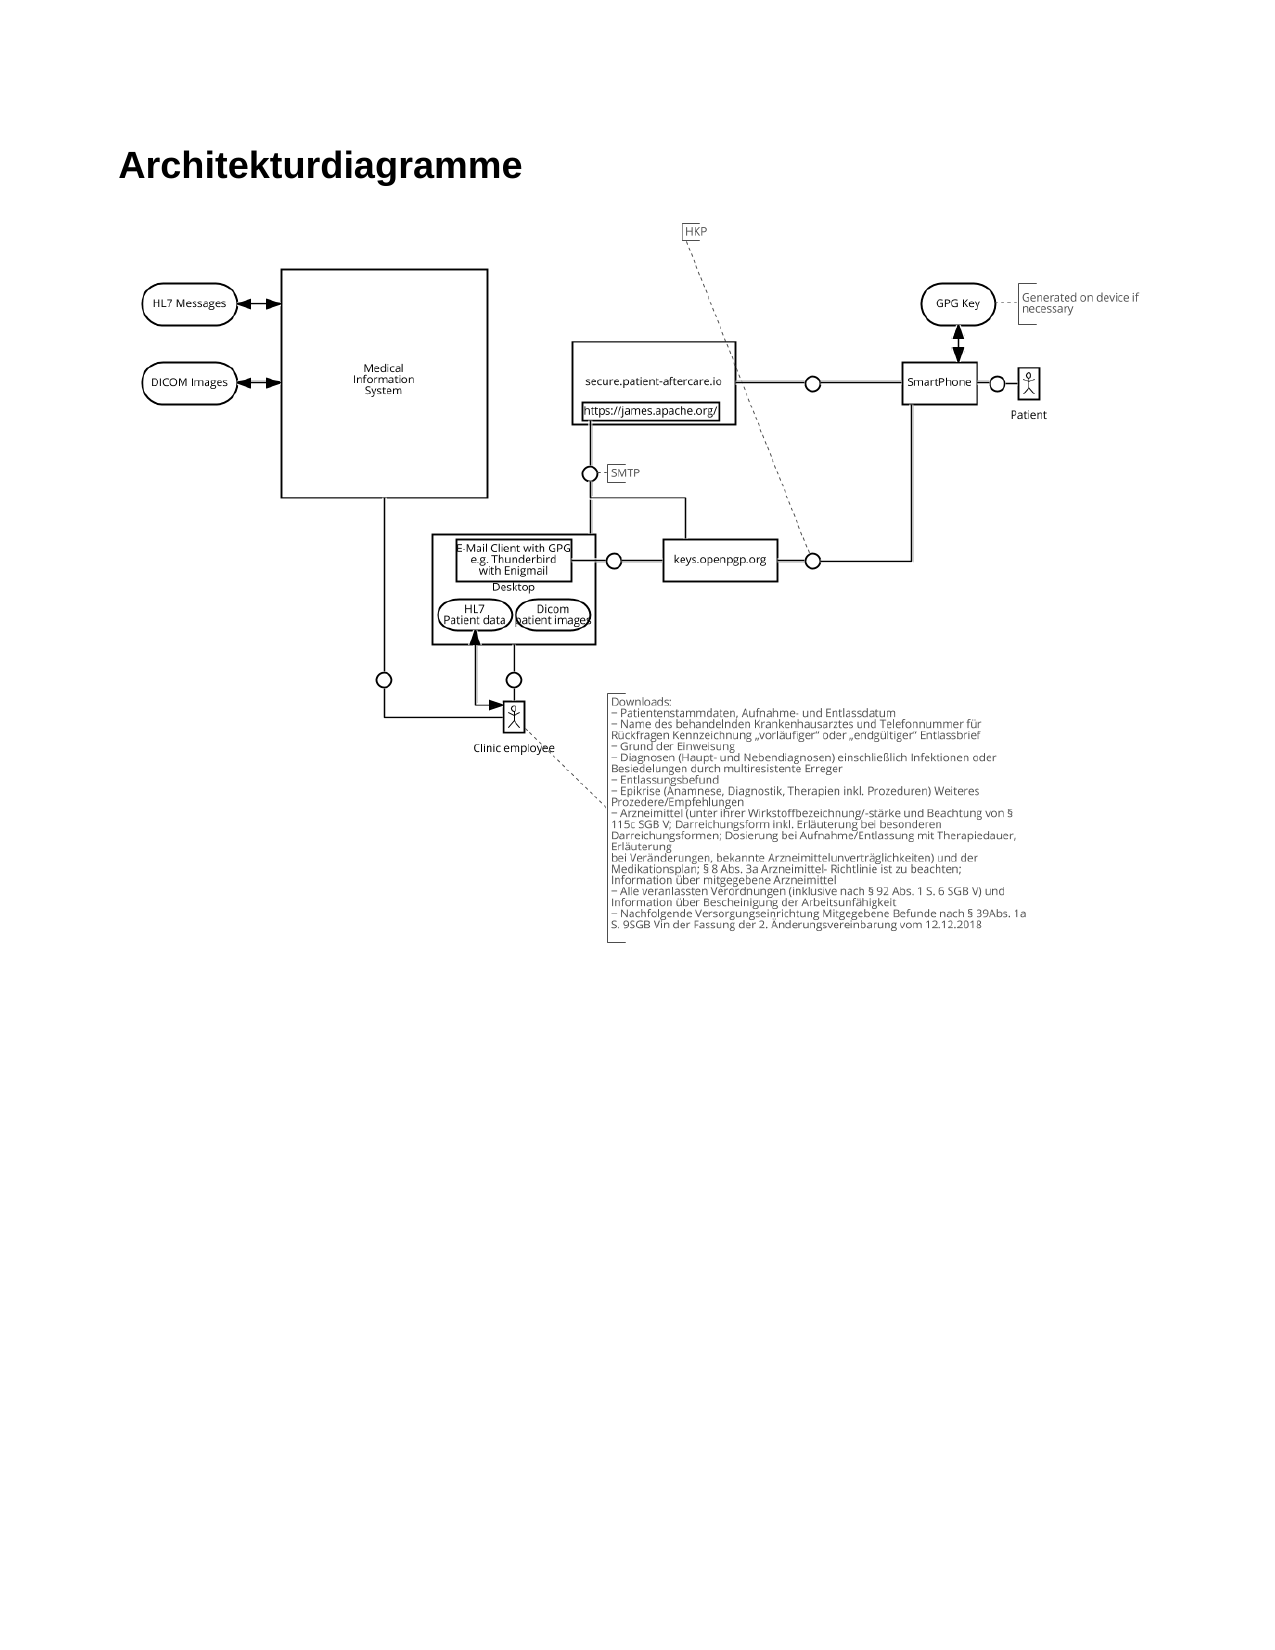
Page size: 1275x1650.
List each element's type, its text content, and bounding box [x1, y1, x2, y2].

subtitle Architekturdiagramme [118, 143, 1157, 187]
picture [118, 199, 1157, 966]
